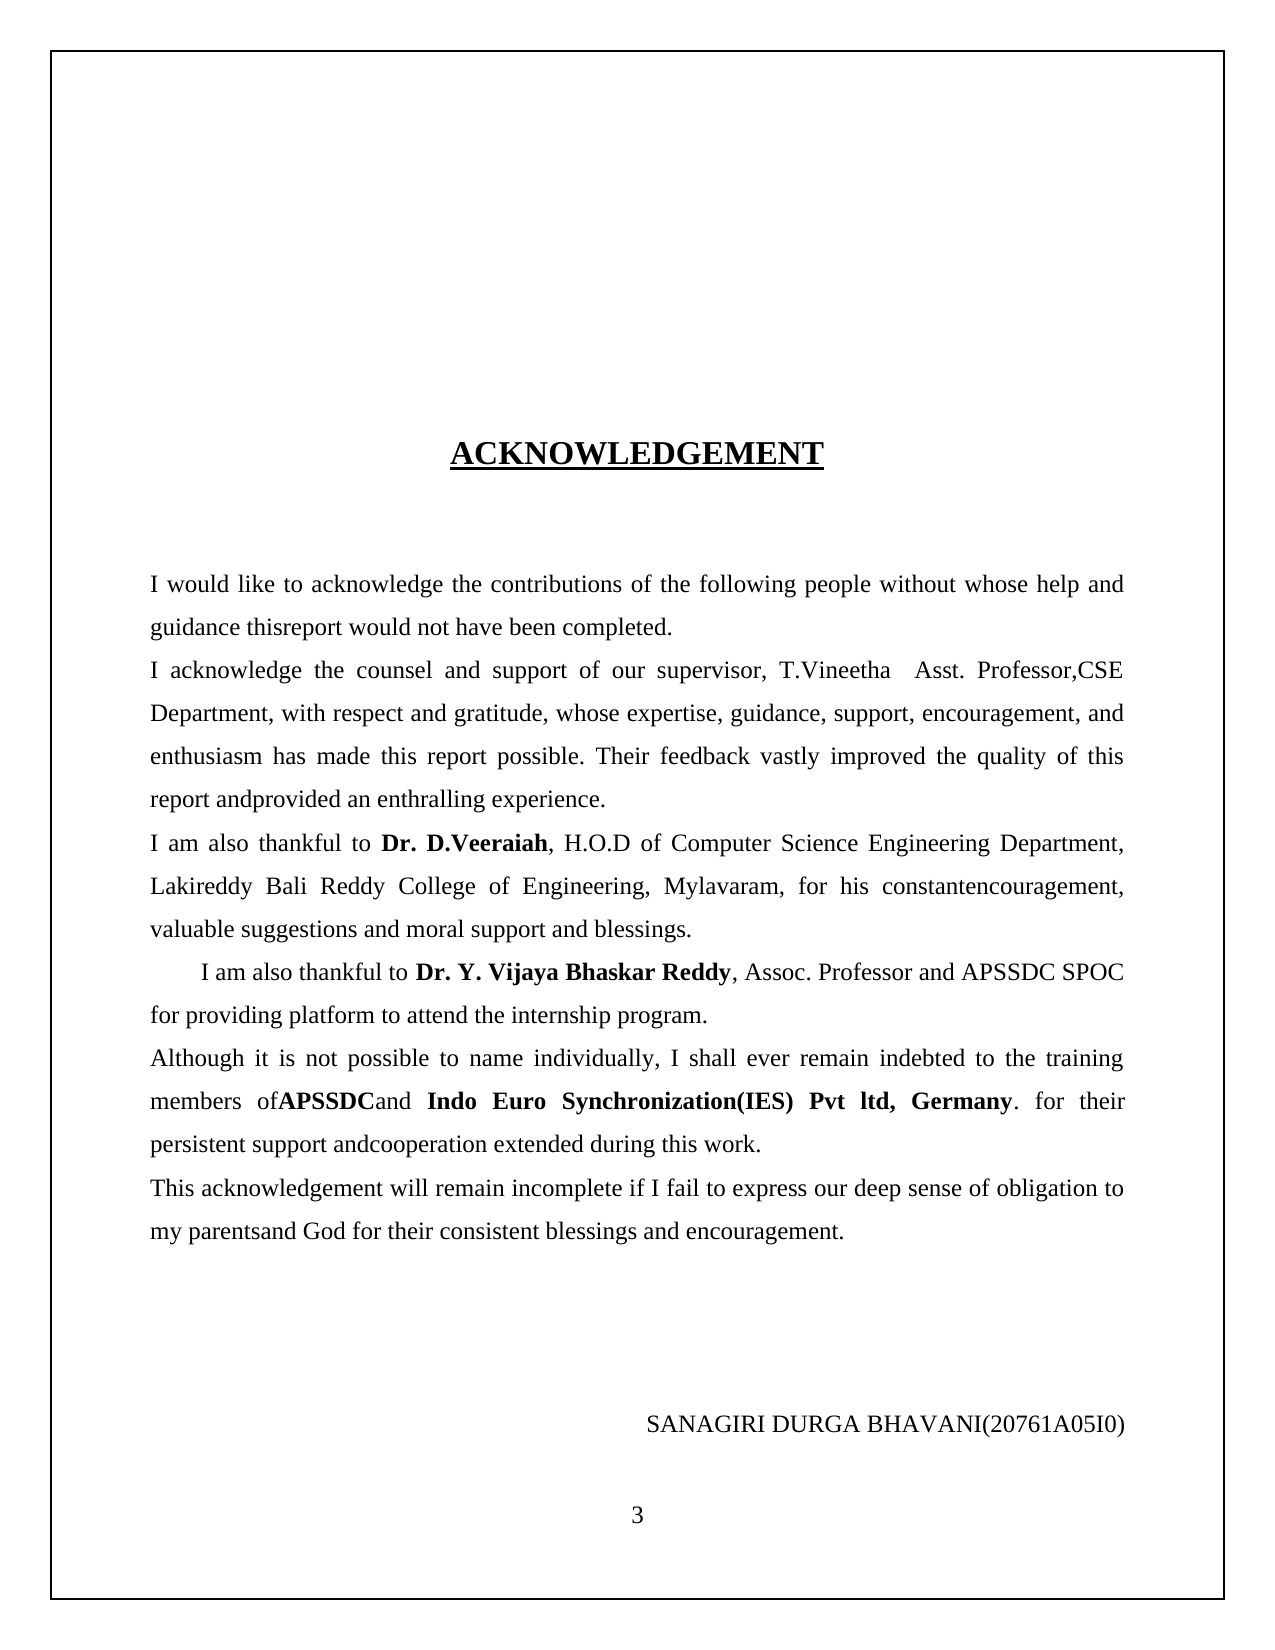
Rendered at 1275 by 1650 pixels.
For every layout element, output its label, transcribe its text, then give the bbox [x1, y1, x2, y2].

text I would like to acknowledge the contributions of the following people without whose help and guidance thisreport would not have been completed. [150, 569, 1125, 641]
text Although it is not possible to name individually, I shall ever remain indebted to the training members ofAPSSDCand Indo Euro Synchronization(IES) Pvt ltd, Germany. for their persistent support andcooperation extended during this work. [150, 1043, 1125, 1158]
text I am also thankful to Dr. Y. Vijaya Bhaskar Reddy, Assoc. Professor and APSSDC SPOC for providing platform to attend the internship program. [150, 957, 1125, 1029]
subtitle ACKNOWLEDGEMENT [425, 434, 1125, 472]
text I acknowledge the counsel and support of our supervisor, T.Vineetha Asst. Professor,CSE Department, with respect and gratitude, whose expertise, guidance, support, encouragement, and enthusiasm has made this report possible. Their feedback vastly improved the quality of this report andprovided an enthralling experience. [150, 655, 1125, 813]
text I am also thankful to Dr. D.Veeraiah, H.O.D of Computer Science Engineering Department, Lakireddy Bali Reddy College of Engineering, Mylavaram, for his constantencouragement, valuable suggestions and moral support and blessings. [150, 828, 1125, 943]
text SANAGIRI DURGA BHAVANI(20761A05I0) [150, 1409, 1125, 1438]
text This acknowledgement will remain incomplete if I fail to express our deep sense of obligation to my parentsand God for their consistent blessings and encouragement. [150, 1173, 1125, 1244]
